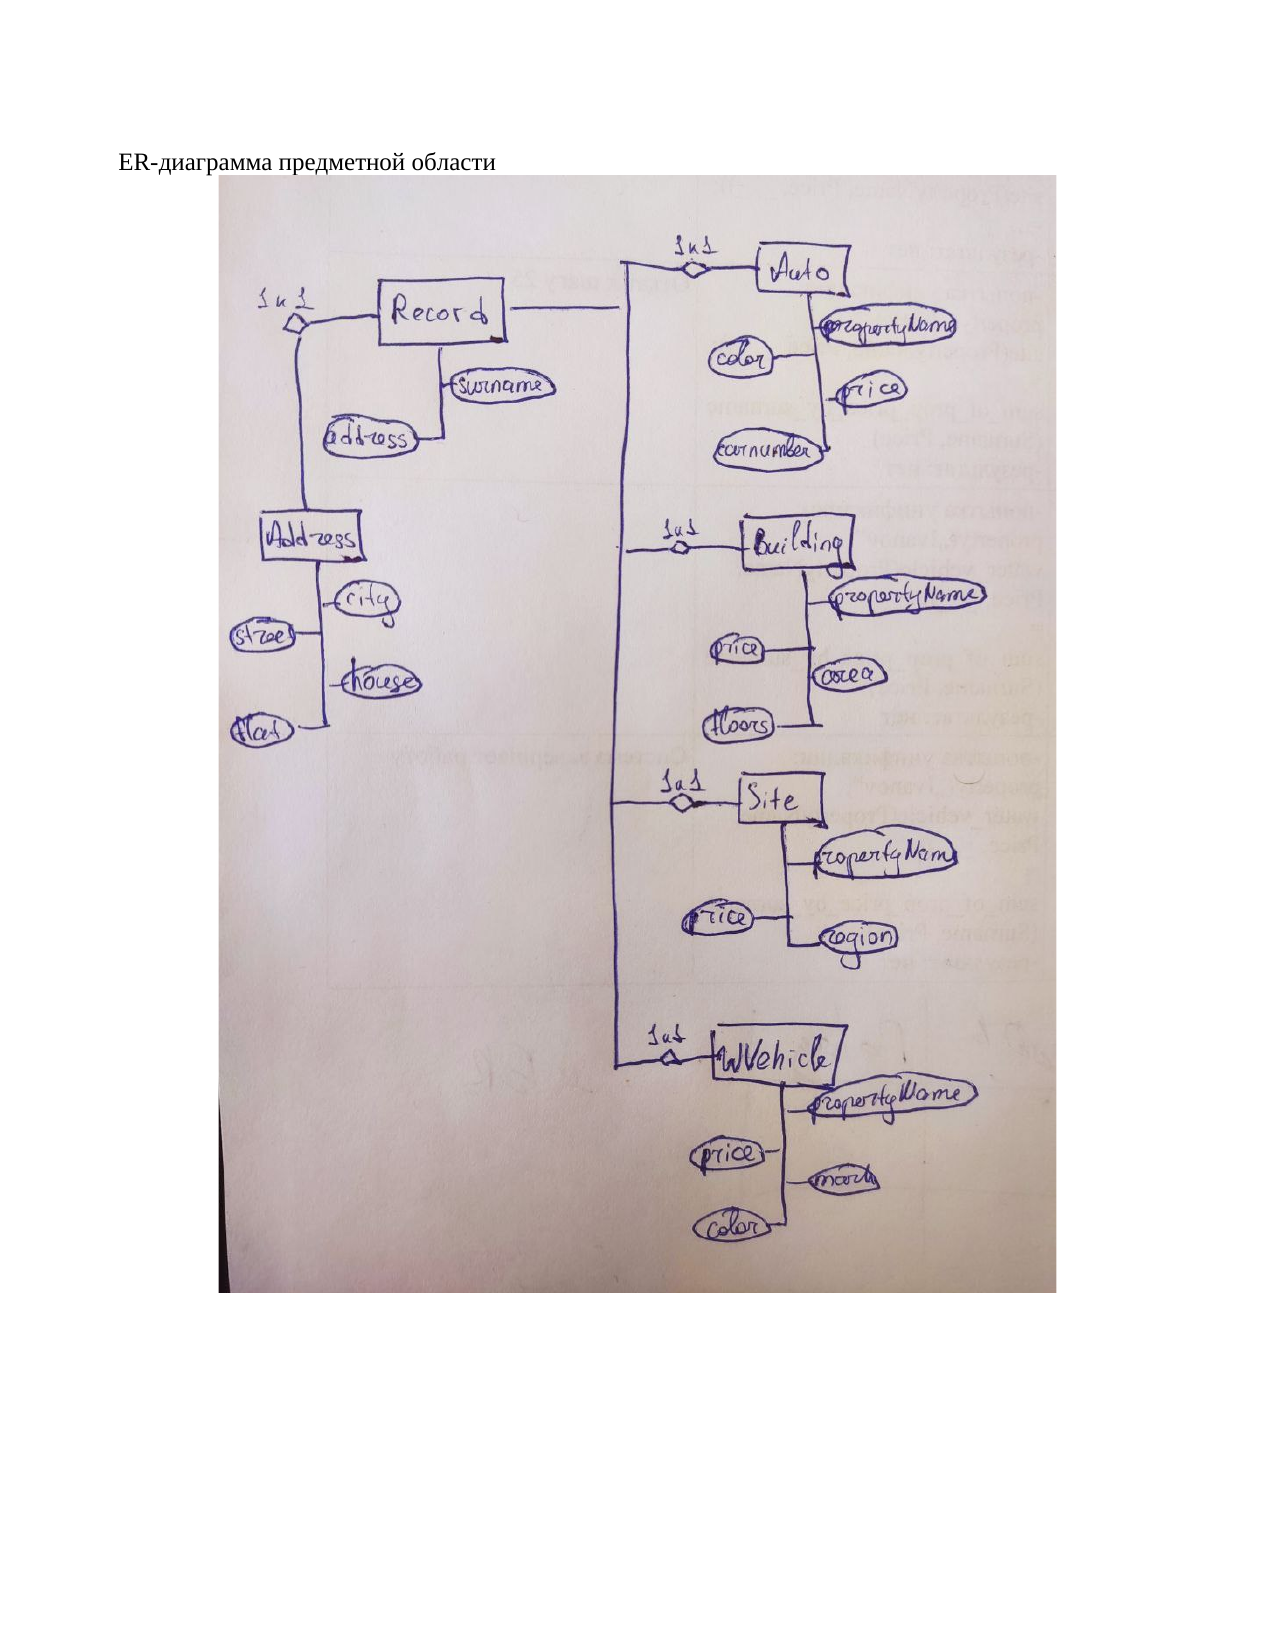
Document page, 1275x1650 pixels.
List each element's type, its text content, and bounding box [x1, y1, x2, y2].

picture [218, 175, 1057, 1293]
text ER-диаграмма предметной области [118, 147, 1157, 176]
